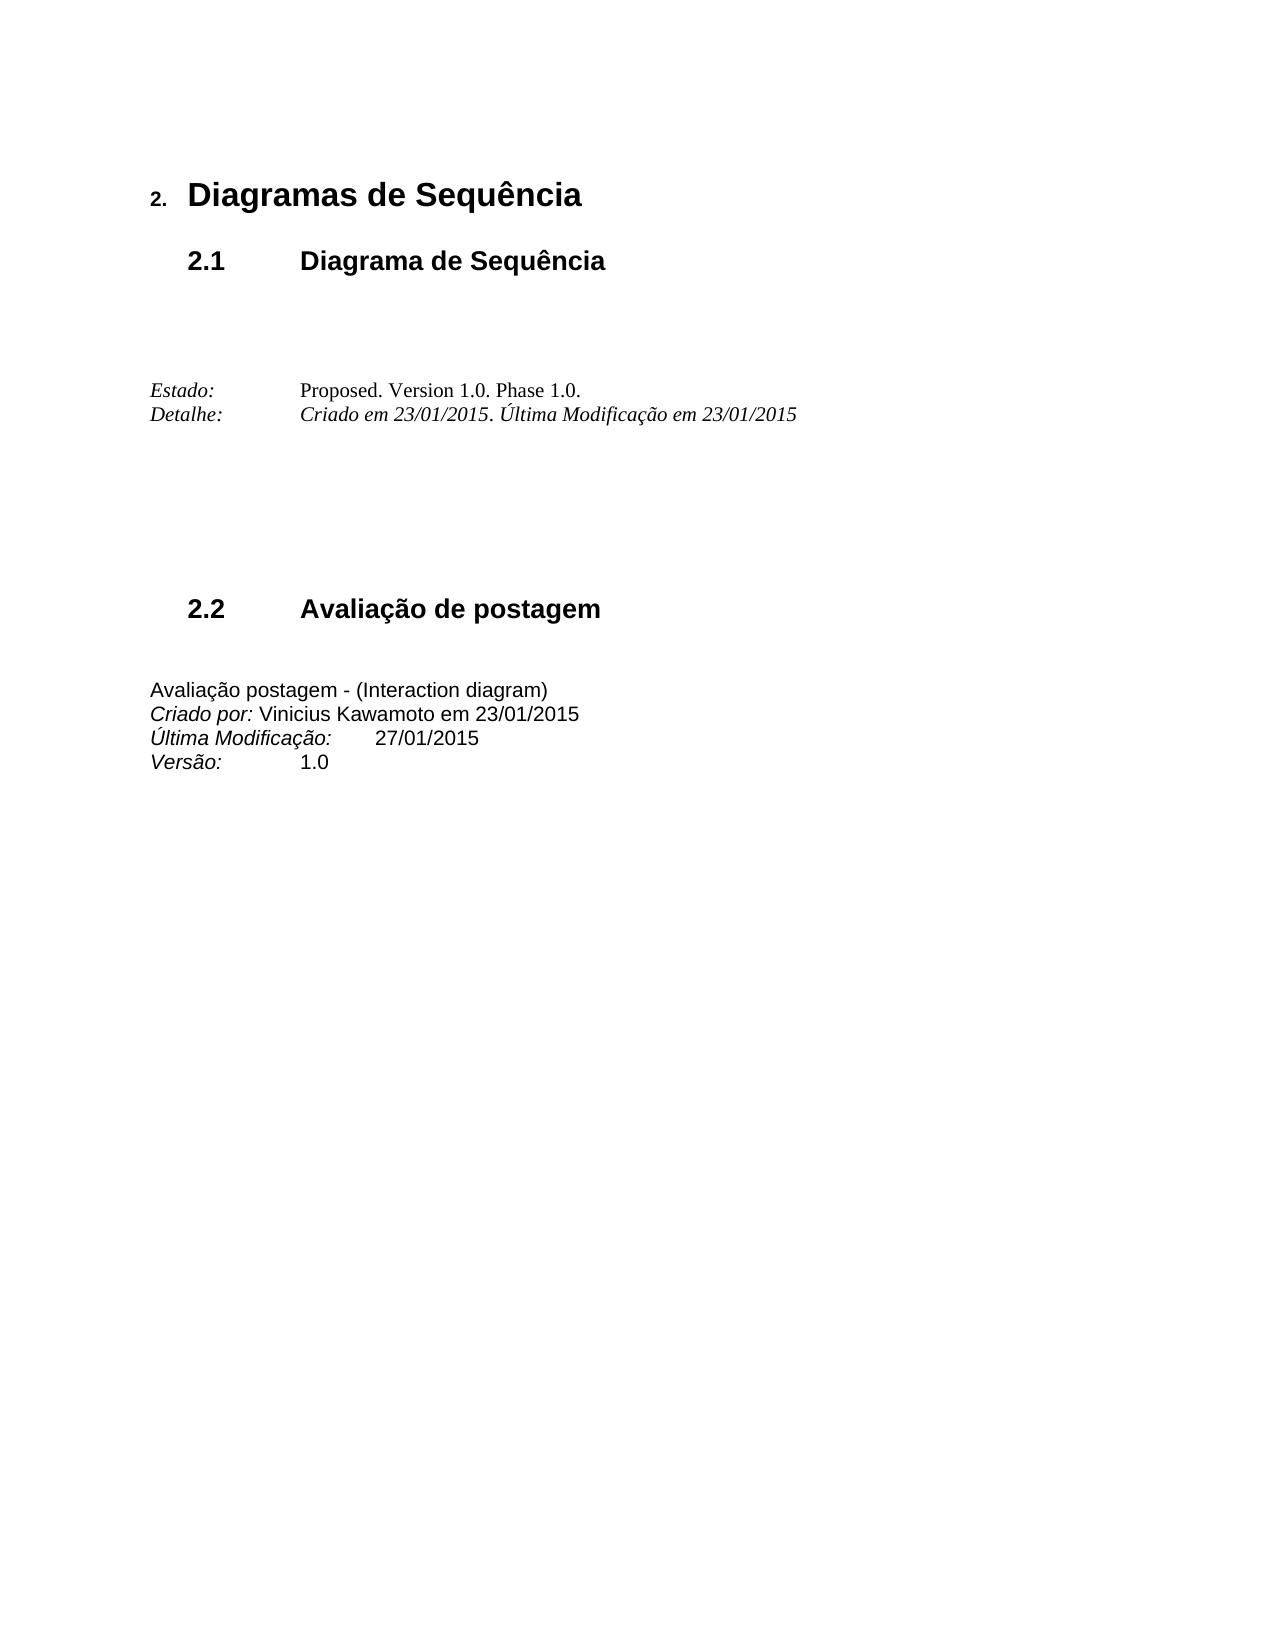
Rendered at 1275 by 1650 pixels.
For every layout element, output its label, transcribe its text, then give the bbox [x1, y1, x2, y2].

text Avaliação postagem - (Interaction diagram) [150, 678, 1125, 702]
list Diagrama de Sequência [187, 245, 1125, 276]
list Diagramas de Sequência [150, 175, 1125, 213]
text Última Modificação: 27/01/2015 [150, 726, 1125, 750]
text Criado por: Vinicius Kawamoto em 23/01/2015 [150, 702, 1125, 726]
text Detalhe: Criado em 23/01/2015. Última Modificação em 23/01/2015 [150, 402, 1125, 426]
list Avaliação de postagem [187, 593, 1125, 624]
text Estado: Proposed. Version 1.0. Phase 1.0. [150, 378, 1125, 402]
text Versão: 1.0 [150, 750, 1125, 774]
